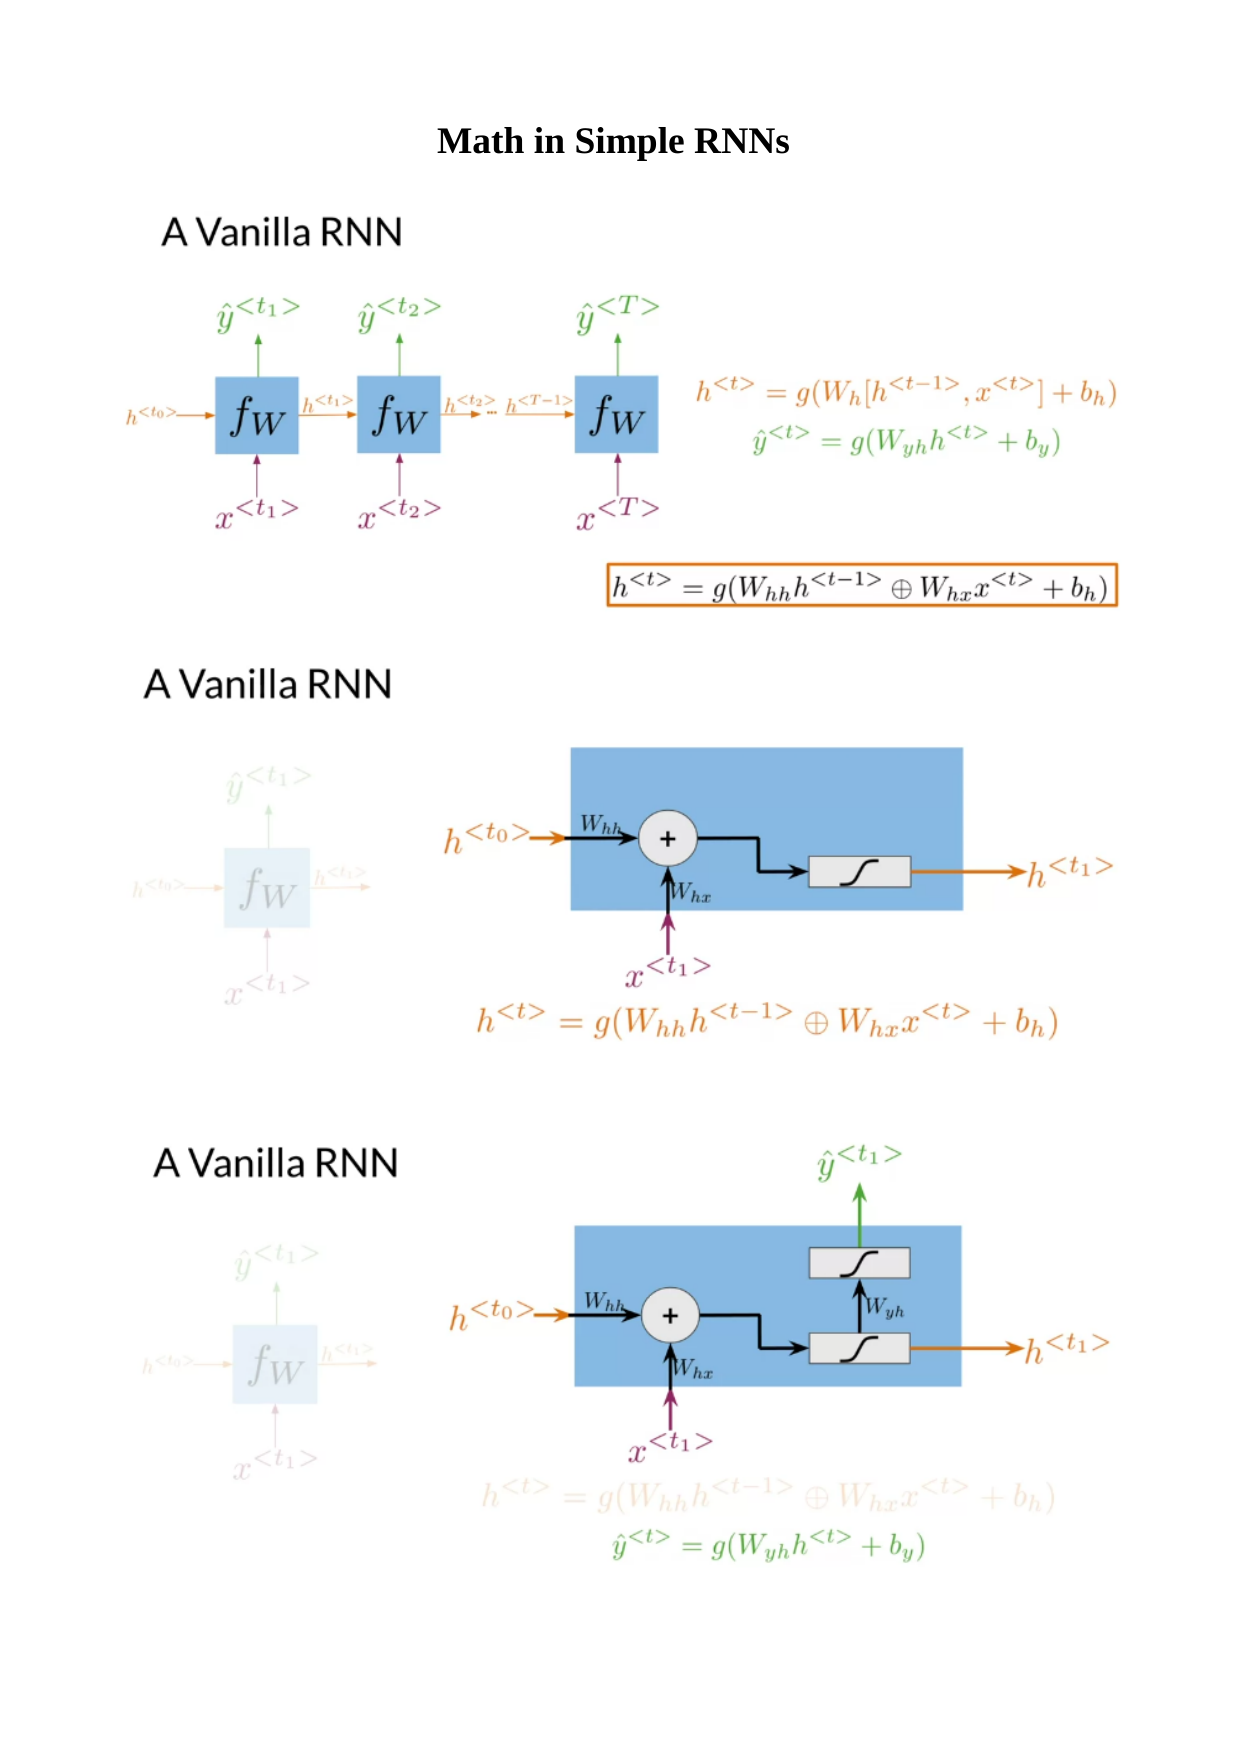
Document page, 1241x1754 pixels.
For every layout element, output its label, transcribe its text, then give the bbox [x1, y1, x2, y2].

picture [118, 202, 1123, 630]
picture [118, 657, 1123, 1061]
picture [118, 1141, 1123, 1578]
subtitle Math in Simple RNNs [118, 118, 1122, 161]
